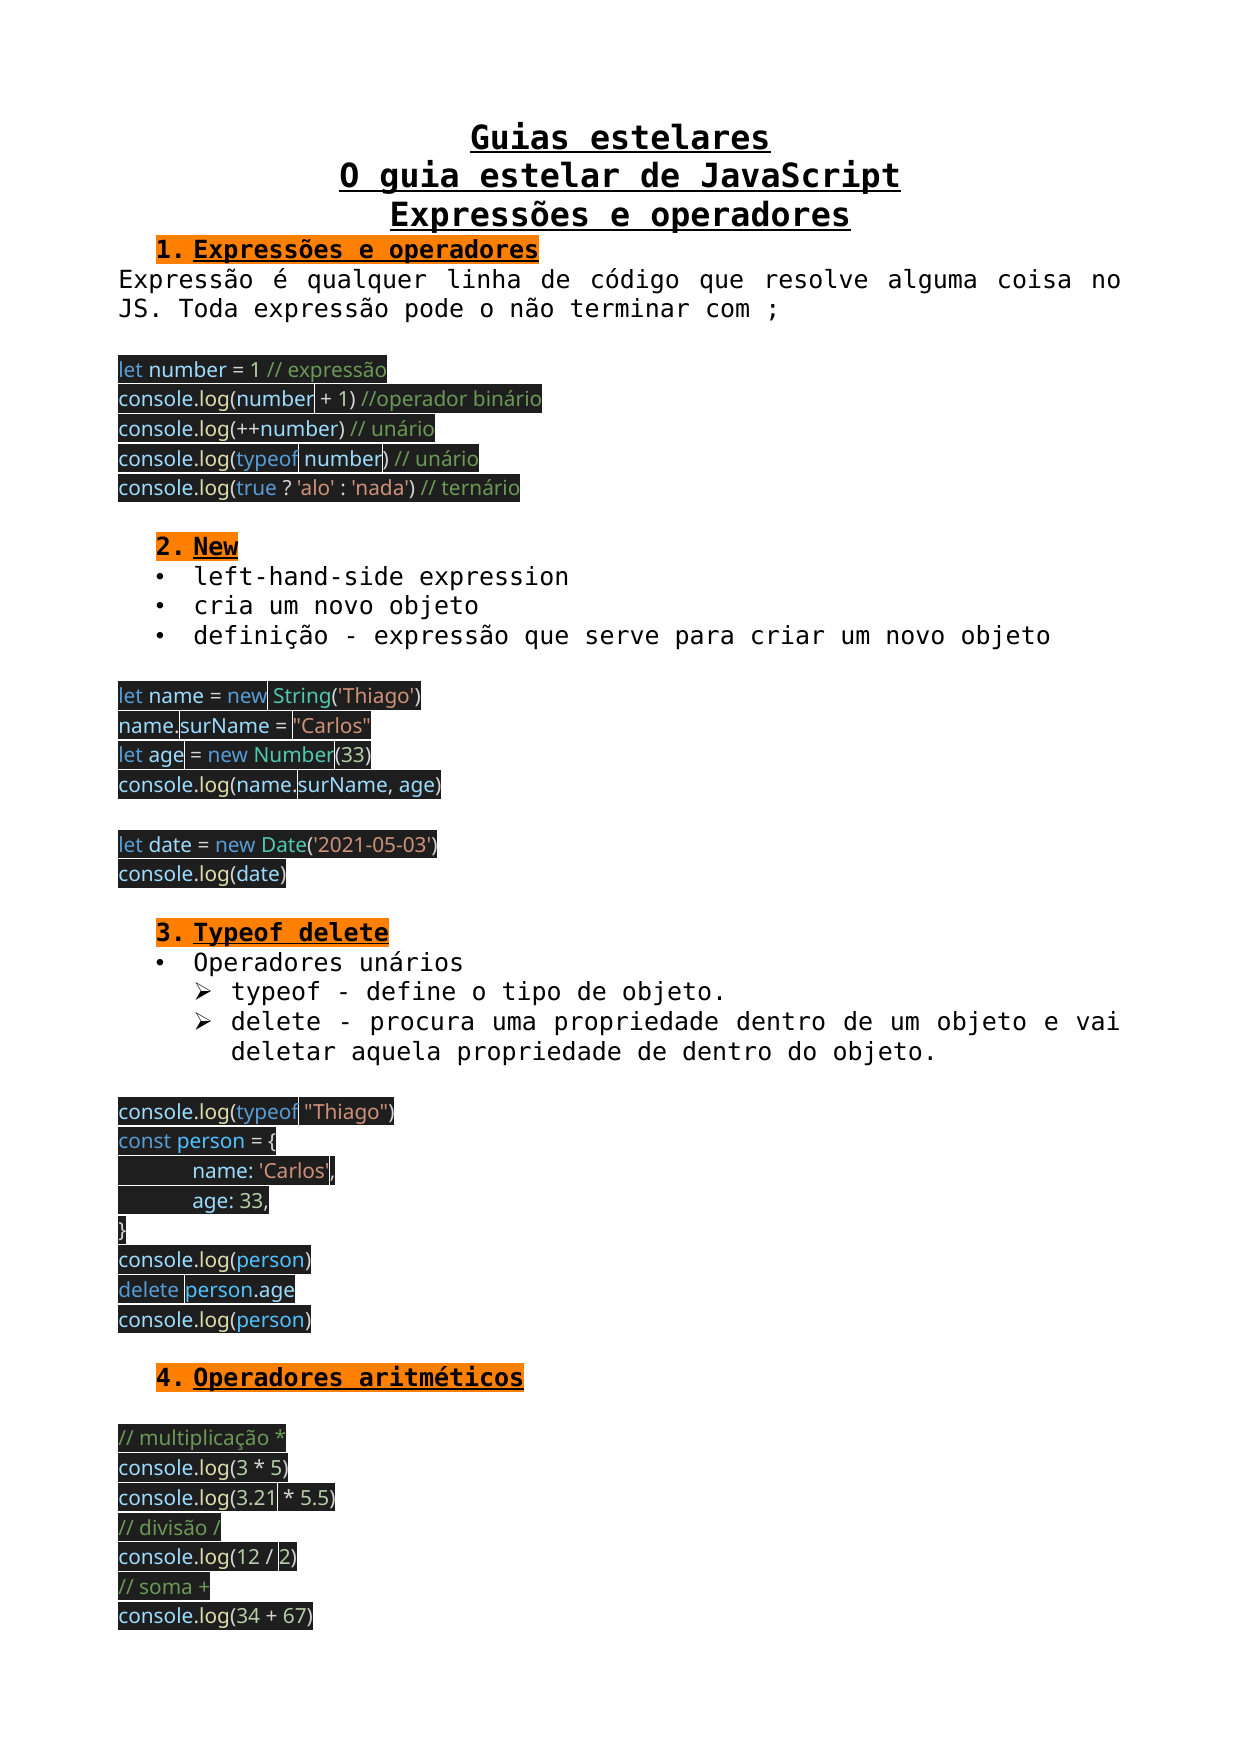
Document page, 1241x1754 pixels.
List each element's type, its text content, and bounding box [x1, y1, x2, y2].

text name.surName = "Carlos" [118, 710, 1122, 739]
text const person = { [118, 1125, 1122, 1155]
text Expressões e operadores [118, 196, 1122, 235]
text let name = new String('Thiago') [118, 680, 1122, 710]
text console.log(typeof "Thiago") [118, 1096, 1122, 1125]
list left-hand-side expression [156, 561, 1122, 591]
text console.log(number + 1) //operador binário [118, 383, 1122, 413]
text O guia estelar de JavaScript [118, 157, 1122, 196]
text console.log(date) [118, 858, 1122, 888]
text Expressão é qualquer linha de código que resolve alguma coisa no JS. Toda expressão pode o não terminar com ; [118, 264, 1122, 324]
text console.log(name.surName, age) [118, 769, 1122, 799]
text // soma + [118, 1571, 1122, 1600]
text // multiplicação * [118, 1422, 1122, 1452]
text console.log(12 / 2) [118, 1541, 1122, 1571]
list cria um novo objeto [156, 591, 1122, 621]
text Guias estelares [118, 118, 1122, 157]
list New [193, 532, 1122, 561]
text console.log(++number) // unário [118, 413, 1122, 442]
text delete person.age [118, 1274, 1122, 1303]
text // divisão / [118, 1511, 1122, 1541]
list Expressões e operadores [193, 235, 1122, 264]
list delete - procura uma propriedade dentro de um objeto e vai deletar aquela propriedade de dentro do objeto. [193, 1007, 1122, 1066]
text let age = new Number(33) [118, 739, 1122, 769]
text age: 33, [118, 1185, 1122, 1214]
text console.log(3 * 5) [118, 1452, 1122, 1482]
text console.log(typeof number) // unário [118, 442, 1122, 472]
text } [118, 1214, 1122, 1244]
list Operadores unários [156, 947, 1122, 977]
text console.log(true ? 'alo' : 'nada') // ternário [118, 472, 1122, 502]
list Operadores aritméticos [193, 1363, 1122, 1392]
text name: 'Carlos', [118, 1155, 1122, 1185]
text let number = 1 // expressão [118, 353, 1122, 383]
text console.log(3.21 * 5.5) [118, 1482, 1122, 1511]
text console.log(person) [118, 1244, 1122, 1274]
list definição - expressão que serve para criar um novo objeto [156, 621, 1122, 650]
text let date = new Date('2021-05-03') [118, 828, 1122, 858]
text console.log(34 + 67) [118, 1600, 1122, 1630]
list typeof - define o tipo de objeto. [193, 977, 1122, 1007]
text console.log(person) [118, 1303, 1122, 1333]
list Typeof delete [156, 917, 1122, 947]
